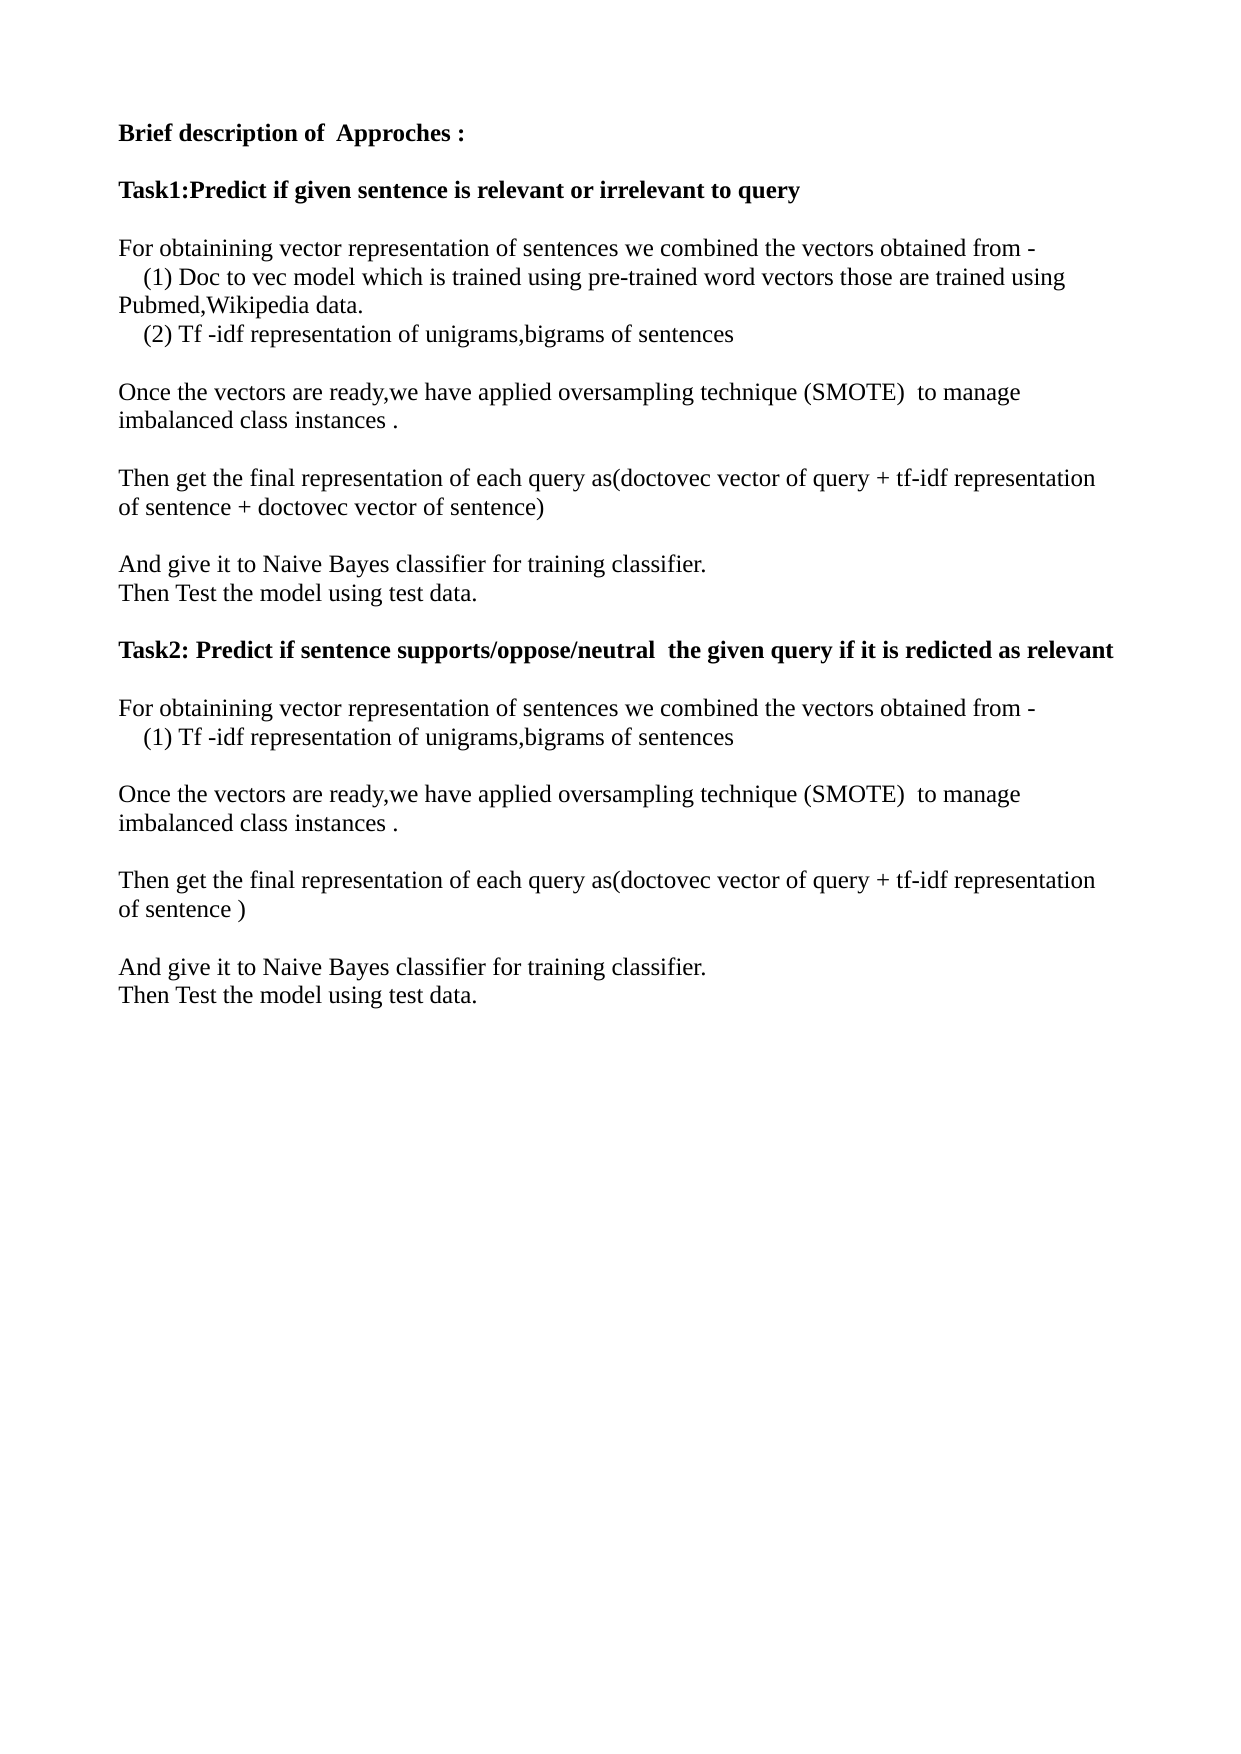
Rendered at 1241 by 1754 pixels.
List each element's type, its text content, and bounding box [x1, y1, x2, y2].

text For obtainining vector representation of sentences we combined the vectors obtained from - [118, 693, 1122, 722]
text Once the vectors are ready,we have applied oversampling technique (SMOTE) to manage imbalanced class instances . [118, 377, 1122, 434]
text Then get the final representation of each query as(doctovec vector of query + tf-idf representation of sentence ) [118, 866, 1122, 923]
text Task1:Predict if given sentence is relevant or irrelevant to query [118, 176, 1122, 204]
text Brief description of Approches : [118, 118, 1122, 147]
text And give it to Naive Bayes classifier for training classifier. [118, 952, 1122, 981]
text Task2: Predict if sentence supports/oppose/neutral the given query if it is redicted as relevant [118, 636, 1122, 664]
text (1) Tf -idf representation of unigrams,bigrams of sentences [118, 722, 1122, 751]
text Then Test the model using test data. [118, 578, 1122, 607]
text (1) Doc to vec model which is trained using pre-trained word vectors those are trained using Pubmed,Wikipedia data. [118, 262, 1122, 319]
text Then get the final representation of each query as(doctovec vector of query + tf-idf representation of sentence + doctovec vector of sentence) [118, 463, 1122, 521]
text For obtainining vector representation of sentences we combined the vectors obtained from - [118, 233, 1122, 262]
text And give it to Naive Bayes classifier for training classifier. [118, 549, 1122, 578]
text (2) Tf -idf representation of unigrams,bigrams of sentences [118, 319, 1122, 348]
text Once the vectors are ready,we have applied oversampling technique (SMOTE) to manage imbalanced class instances . [118, 779, 1122, 837]
text Then Test the model using test data. [118, 981, 1122, 1009]
